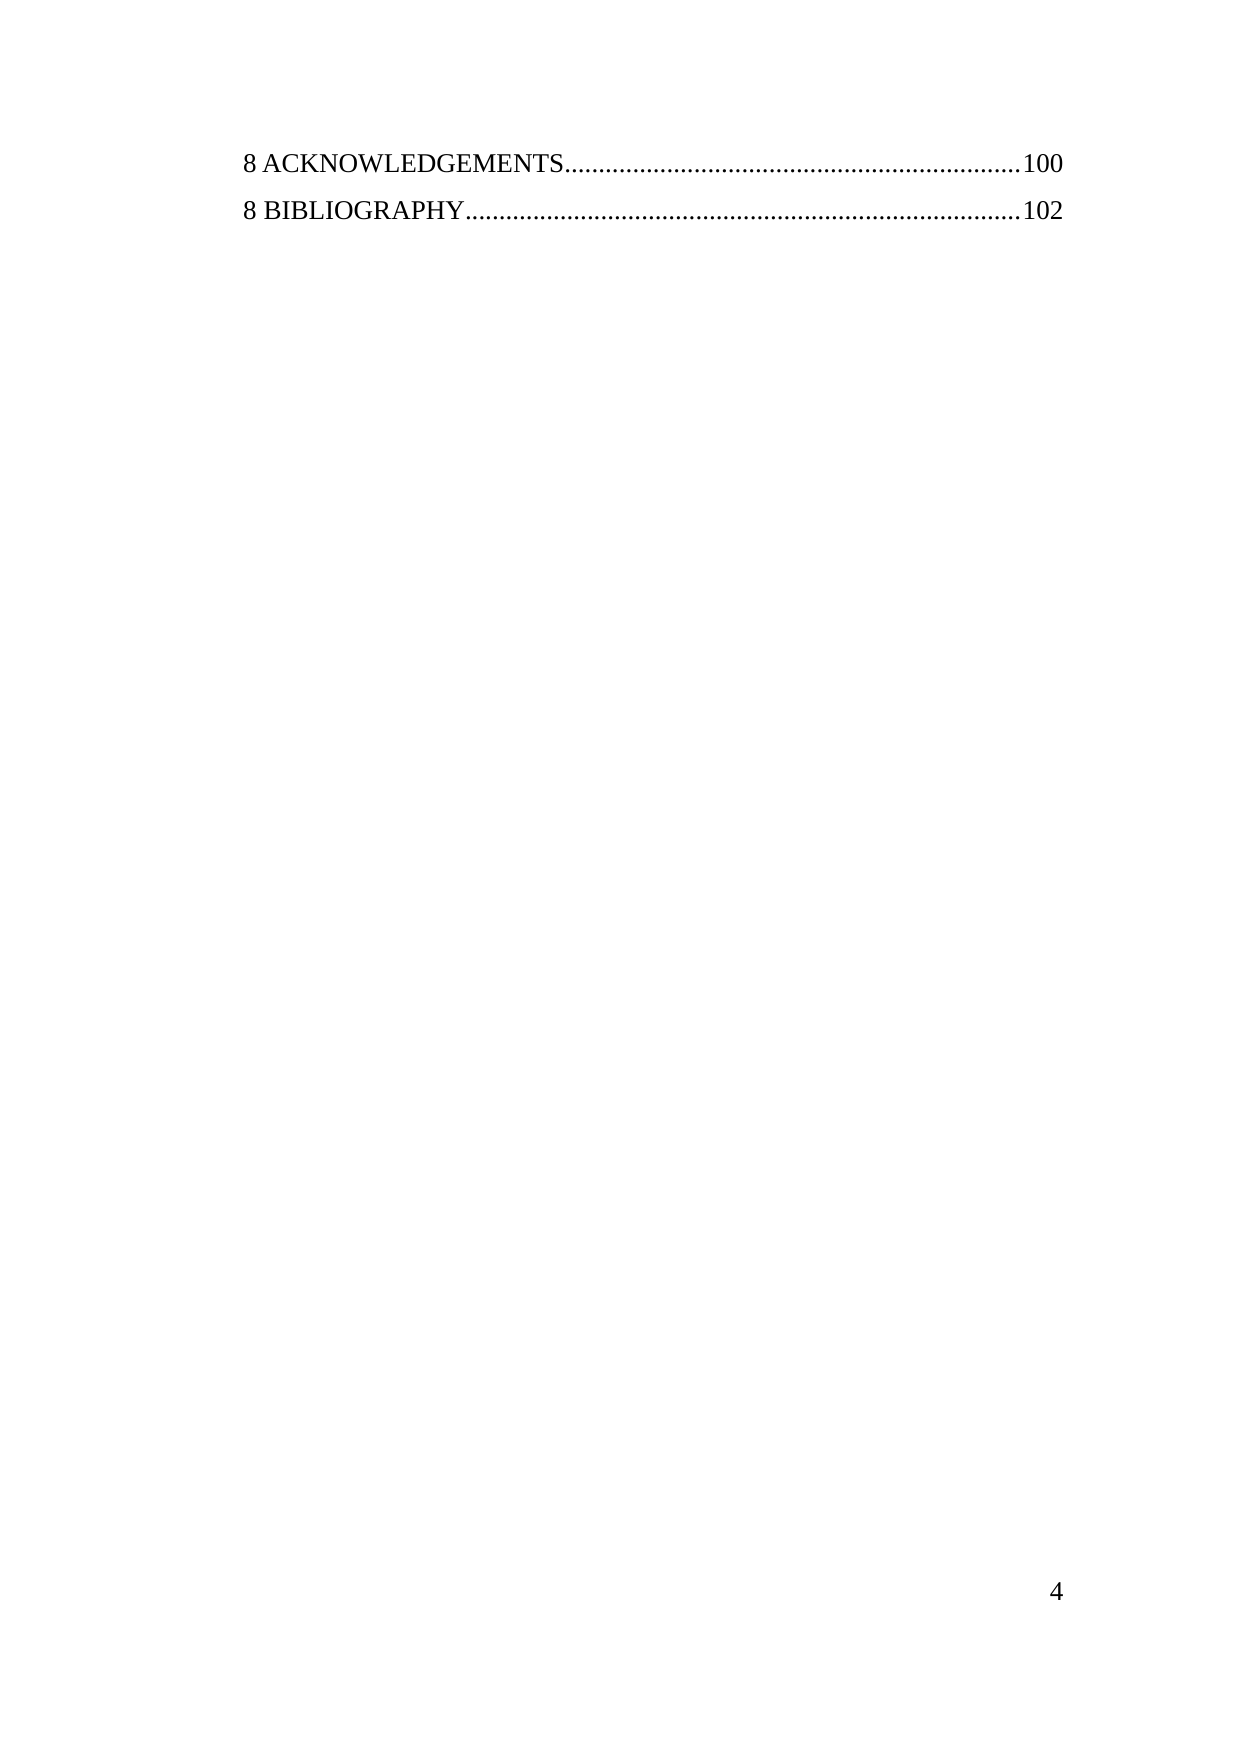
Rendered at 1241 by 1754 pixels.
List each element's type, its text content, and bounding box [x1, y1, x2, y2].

text 8 ACKNOWLEDGEMENTS 100 [236, 148, 1063, 179]
text 8 BIBLIOGRAPHY 102 [236, 194, 1063, 225]
